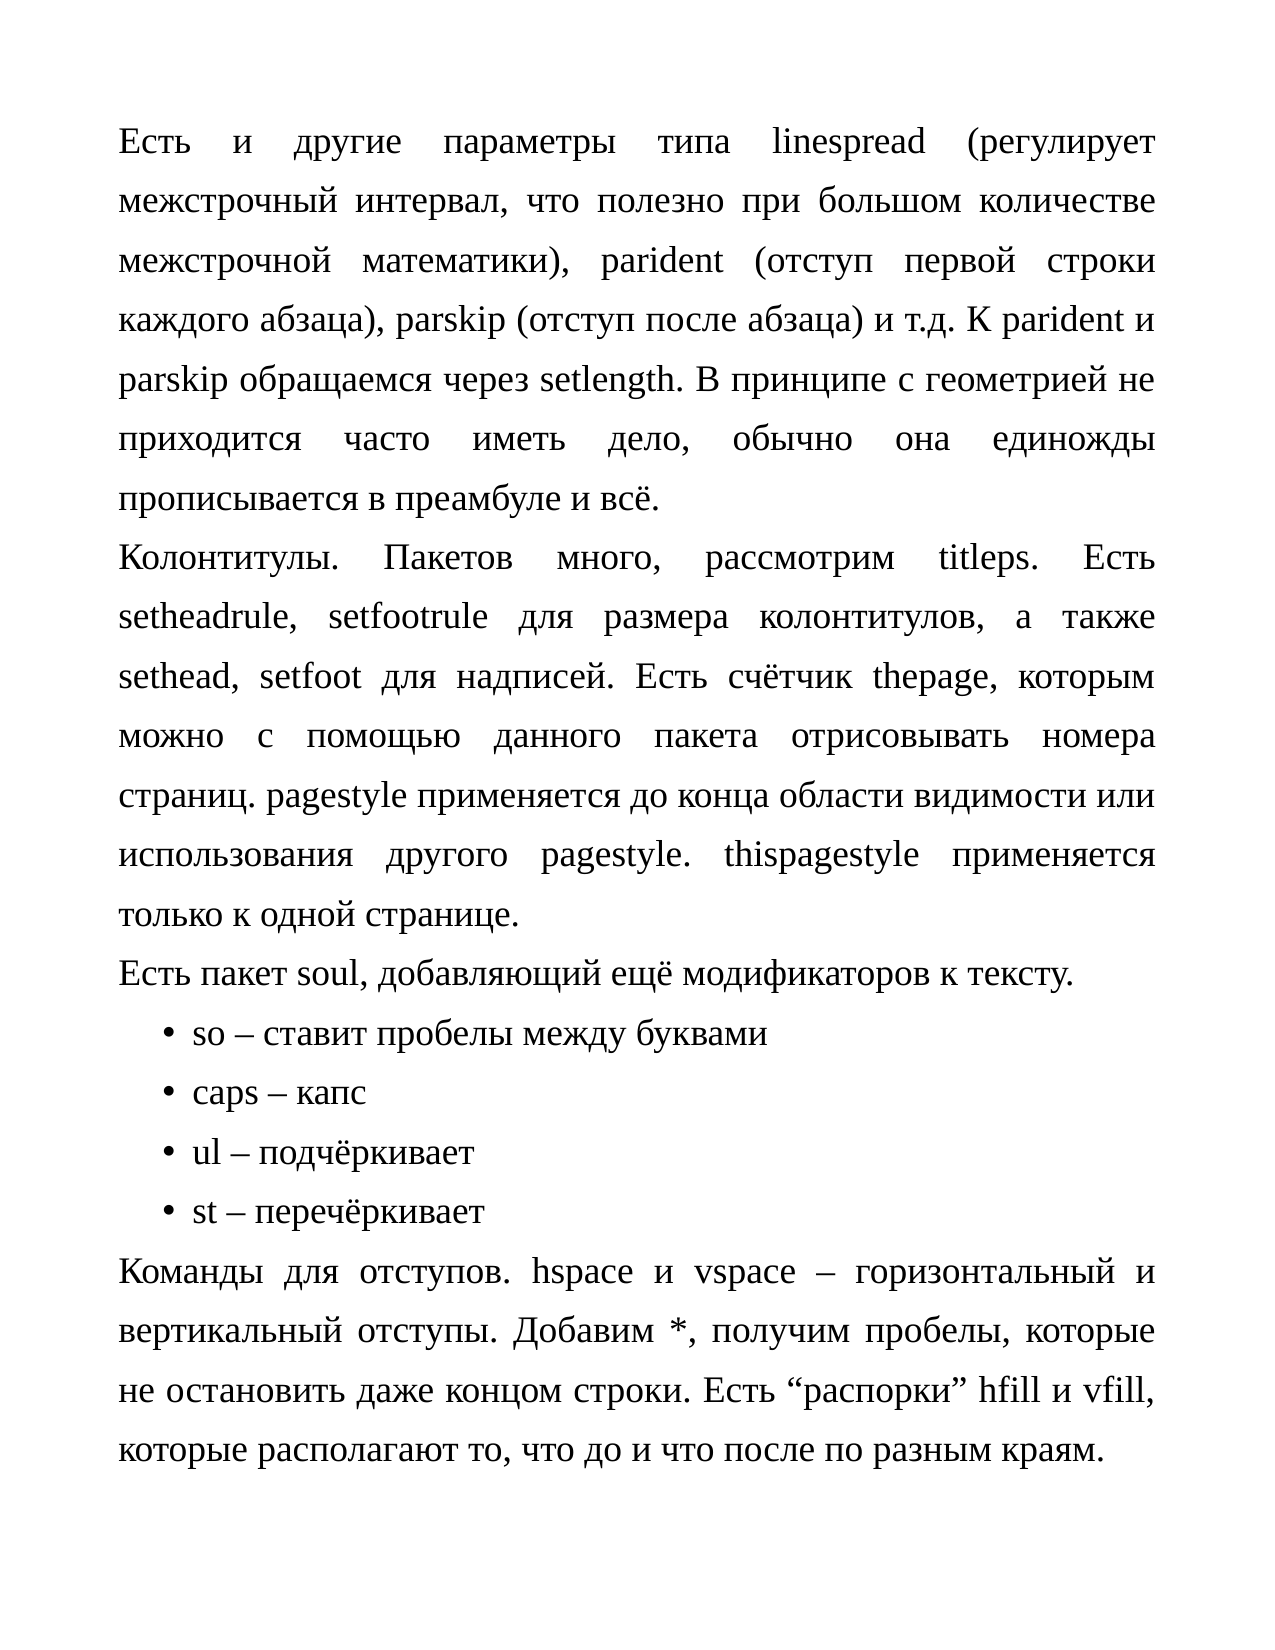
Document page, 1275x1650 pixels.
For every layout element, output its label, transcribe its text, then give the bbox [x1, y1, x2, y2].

list so – ставит пробелы между буквами [162, 1010, 1157, 1053]
text Есть и другие параметры типа linespread (регулирует межстрочный интервал, что полезно при большом количестве межстрочной математики), parident (отступ первой строки каждого абзаца), parskip (отступ после абзаца) и т.д. К parident и parskip обращаемся через setlength. В принципе с геометрией не приходится часто иметь дело, обычно она единожды прописывается в преамбуле и всё. [118, 118, 1157, 518]
text Есть пакет soul, добавляющий ещё модификаторов к тексту. [118, 951, 1157, 994]
list st – перечёркивает [162, 1189, 1157, 1232]
text Колонтитулы. Пакетов много, рассмотрим titleps. Есть setheadrule, setfootrule для размера колонтитулов, а также sethead, setfoot для надписей. Есть счётчик thepage, которым можно с помощью данного пакета отрисовывать номера страниц. pagestyle применяется до конца области видимости или использования другого pagestyle. thispagestyle применяется только к одной странице. [118, 534, 1157, 934]
text Команды для отступов. hspace и vspace – горизонтальный и вертикальный отступы. Добавим *, получим пробелы, которые не остановить даже концом строки. Есть “распорки” hfill и vfill, которые располагают то, что до и что после по разным краям. [118, 1248, 1157, 1470]
list ul – подчёркивает [162, 1129, 1157, 1172]
list caps – капс [162, 1070, 1157, 1113]
